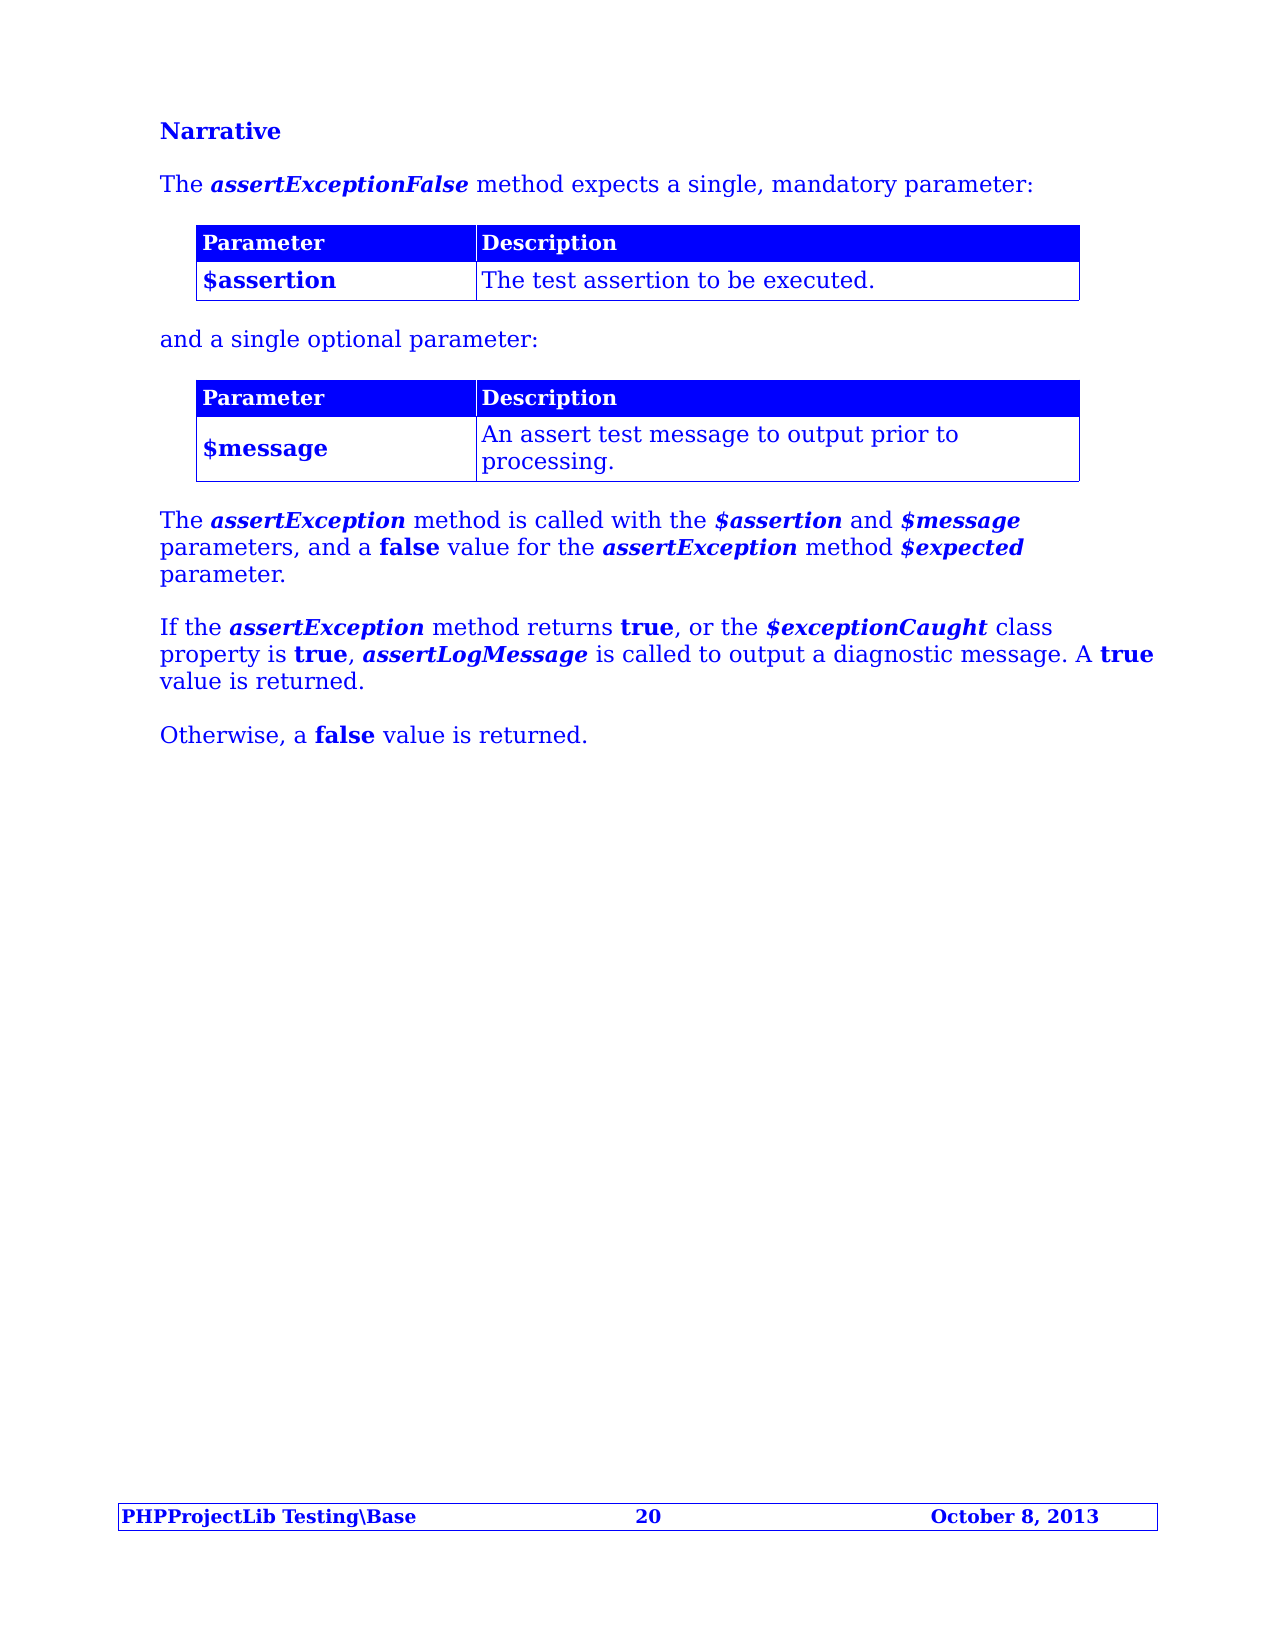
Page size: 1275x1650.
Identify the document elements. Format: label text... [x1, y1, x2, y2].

table_cell $message [197, 417, 476, 481]
text If the assertException method returns true, or the $exceptionCaught class property is true, assertLogMessage is called to output a diagnostic message. A true value is returned. [159, 614, 1157, 695]
text Narrative [159, 118, 1157, 145]
table_cell $assertion [197, 262, 476, 299]
table_cell The test assertion to be executed. [477, 262, 1079, 299]
text The assertExceptionFalse method expects a single, mandatory parameter: [159, 172, 1157, 198]
table_cell An assert test message to output prior to processing. [477, 417, 1079, 481]
table_header Description [477, 226, 1079, 261]
text and a single optional parameter: [159, 326, 1157, 353]
table_header Parameter [197, 226, 476, 261]
text The assertException method is called with the $assertion and $message parameters, and a false value for the assertException method $expected parameter. [159, 507, 1157, 588]
text Otherwise, a false value is returned. [159, 722, 1157, 748]
table_header Parameter [197, 381, 476, 416]
table_header Description [477, 381, 1079, 416]
